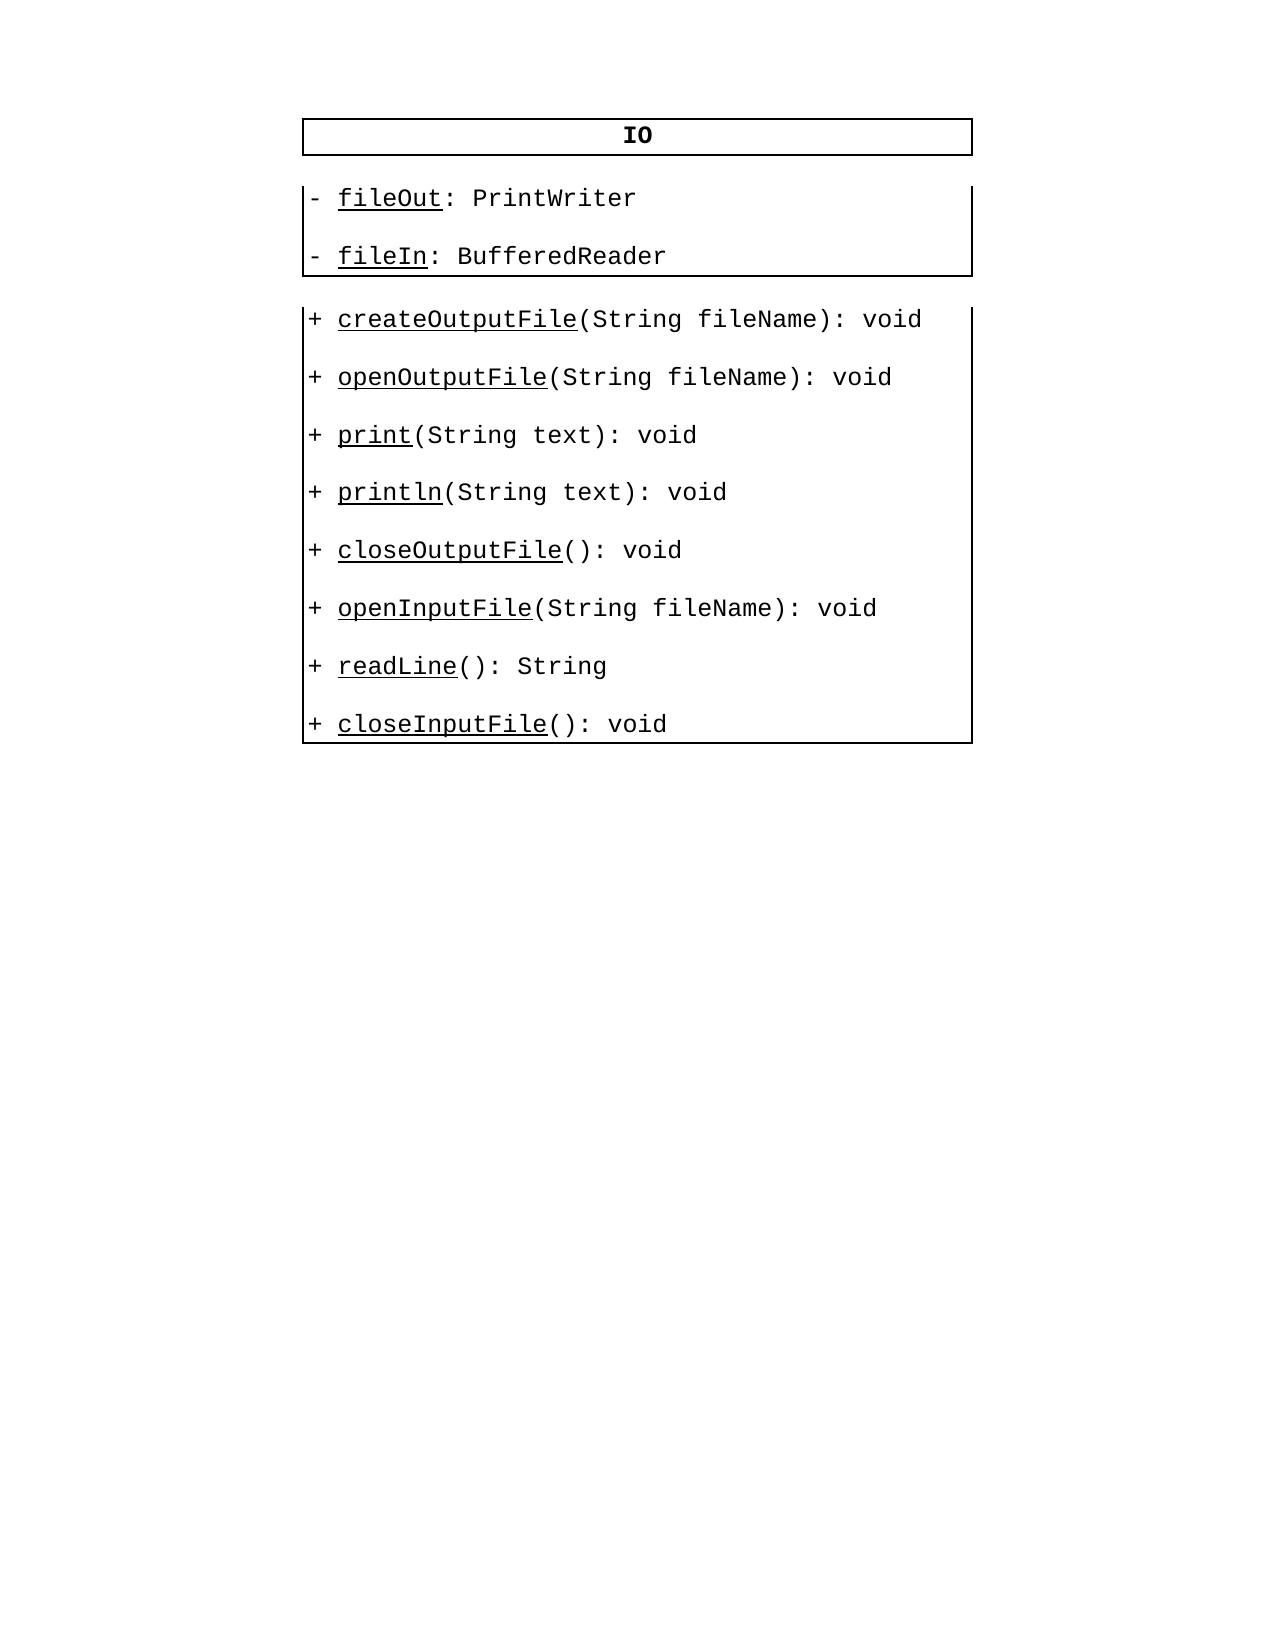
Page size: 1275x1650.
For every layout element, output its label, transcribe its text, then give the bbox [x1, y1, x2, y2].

table_header IO [304, 120, 971, 154]
table_cell + createOutputFile(String fileName): void + openOutputFile(String fileName): void + print(String text): void + println(String text): void + closeOutputFile(): void + openInputFile(String fileName): void + readLine(): String + closeInputFile(): void [304, 307, 971, 742]
table_cell [302, 744, 973, 774]
table_cell [302, 277, 973, 307]
table_cell - fileOut: PrintWriter - fileIn: BufferedReader [304, 186, 971, 275]
table_header [302, 156, 973, 186]
